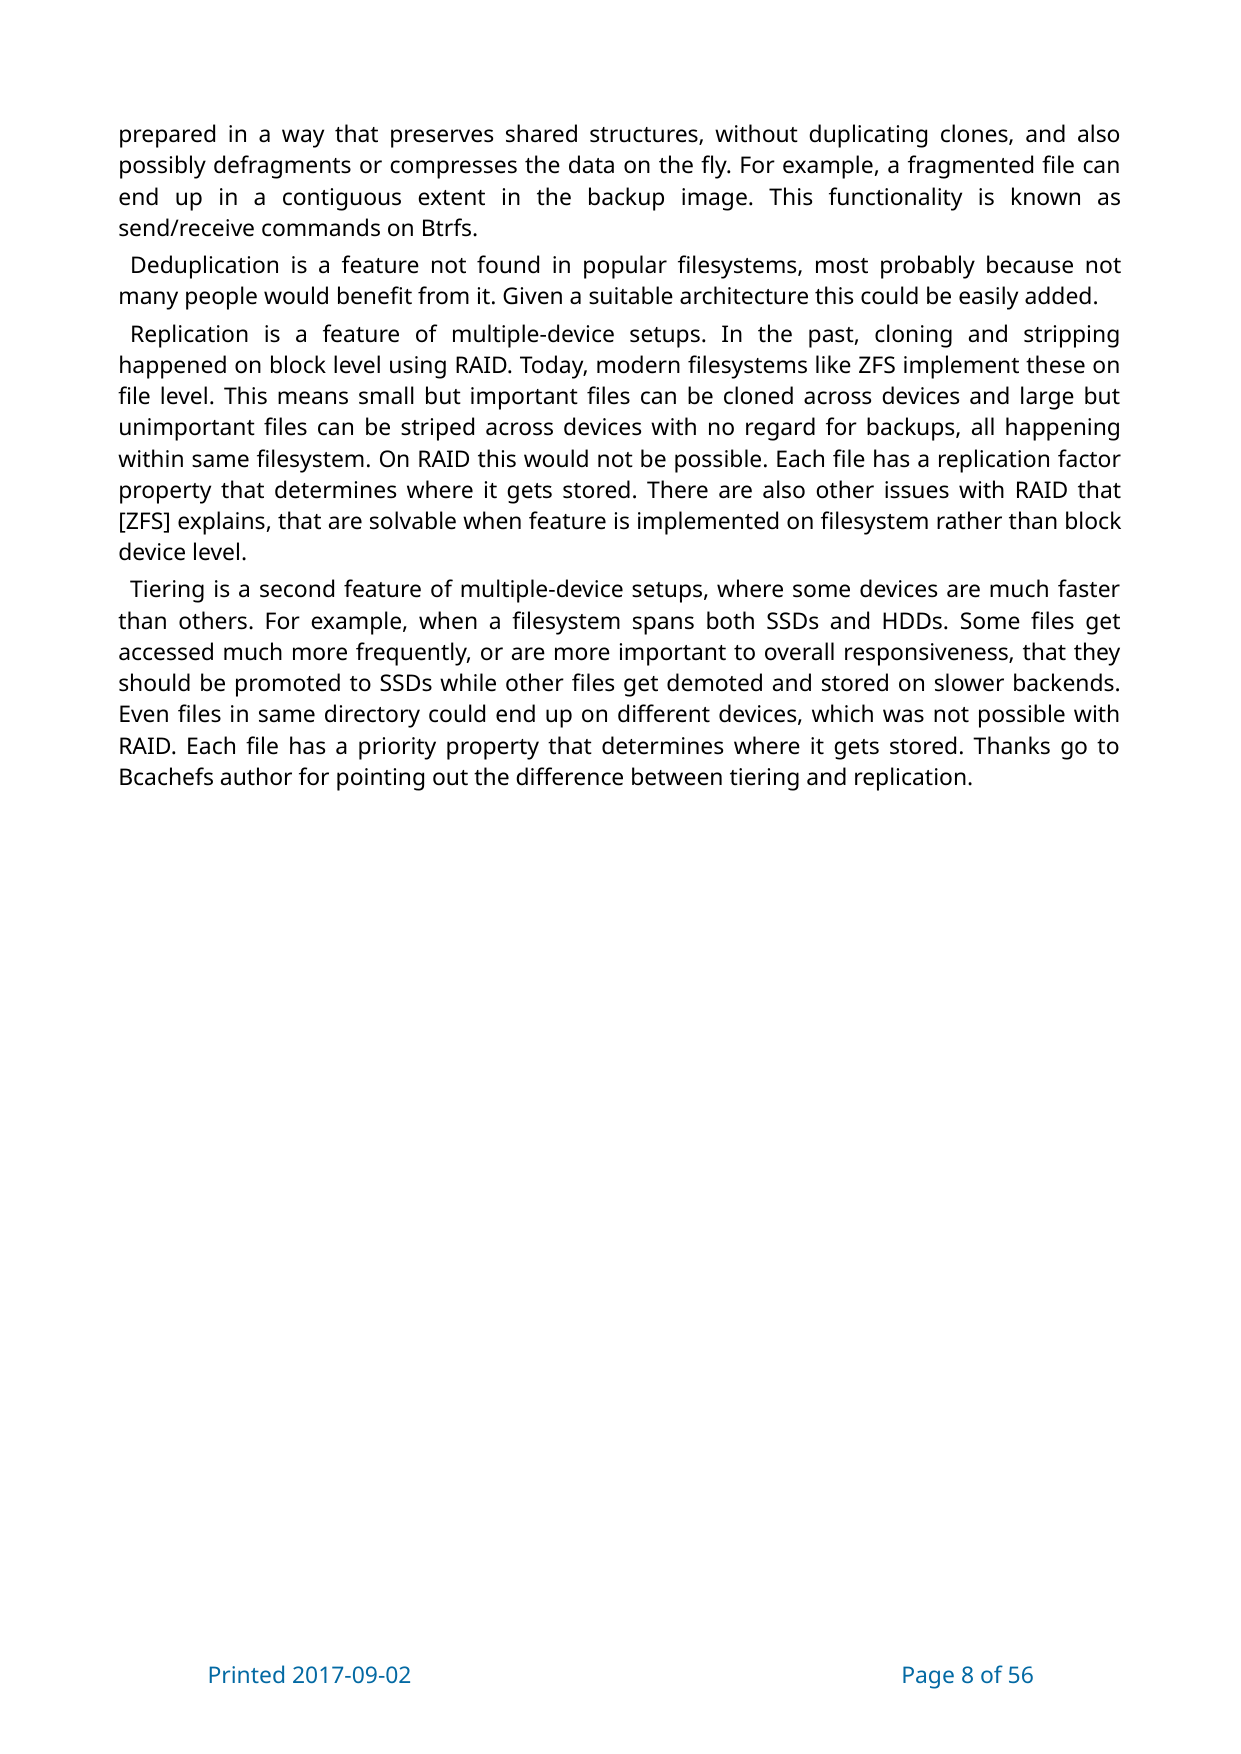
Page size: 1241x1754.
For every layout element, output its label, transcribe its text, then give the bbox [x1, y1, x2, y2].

text Replication is a feature of multiple-device setups. In the past, cloning and stripping happened on block level using RAID. Today, modern filesystems like ZFS implement these on file level. This means small but important files can be cloned across devices and large but unimportant files can be striped across devices with no regard for backups, all happening within same filesystem. On RAID this would not be possible. Each file has a replication factor property that determines where it gets stored. There are also other issues with RAID that [ZFS] explains, that are solvable when feature is implemented on filesystem rather than block device level. [118, 317, 1122, 567]
text prepared in a way that preserves shared structures, without duplicating clones, and also possibly defragments or compresses the data on the fly. For example, a fragmented file can end up in a contiguous extent in the backup image. This functionality is known as send/receive commands on Btrfs. [118, 118, 1122, 243]
text Tiering is a second feature of multiple-device setups, where some devices are much faster than others. For example, when a filesystem spans both SSDs and HDDs. Some files get accessed much more frequently, or are more important to overall responsiveness, that they should be promoted to SSDs while other files get demoted and stored on slower backends. Even files in same directory could end up on different devices, which was not possible with RAID. Each file has a priority property that determines where it gets stored. Thanks go to Bcachefs author for pointing out the difference between tiering and replication. [118, 573, 1122, 792]
text Deduplication is a feature not found in popular filesystems, most probably because not many people would benefit from it. Given a suitable architecture this could be easily added. [118, 249, 1122, 312]
